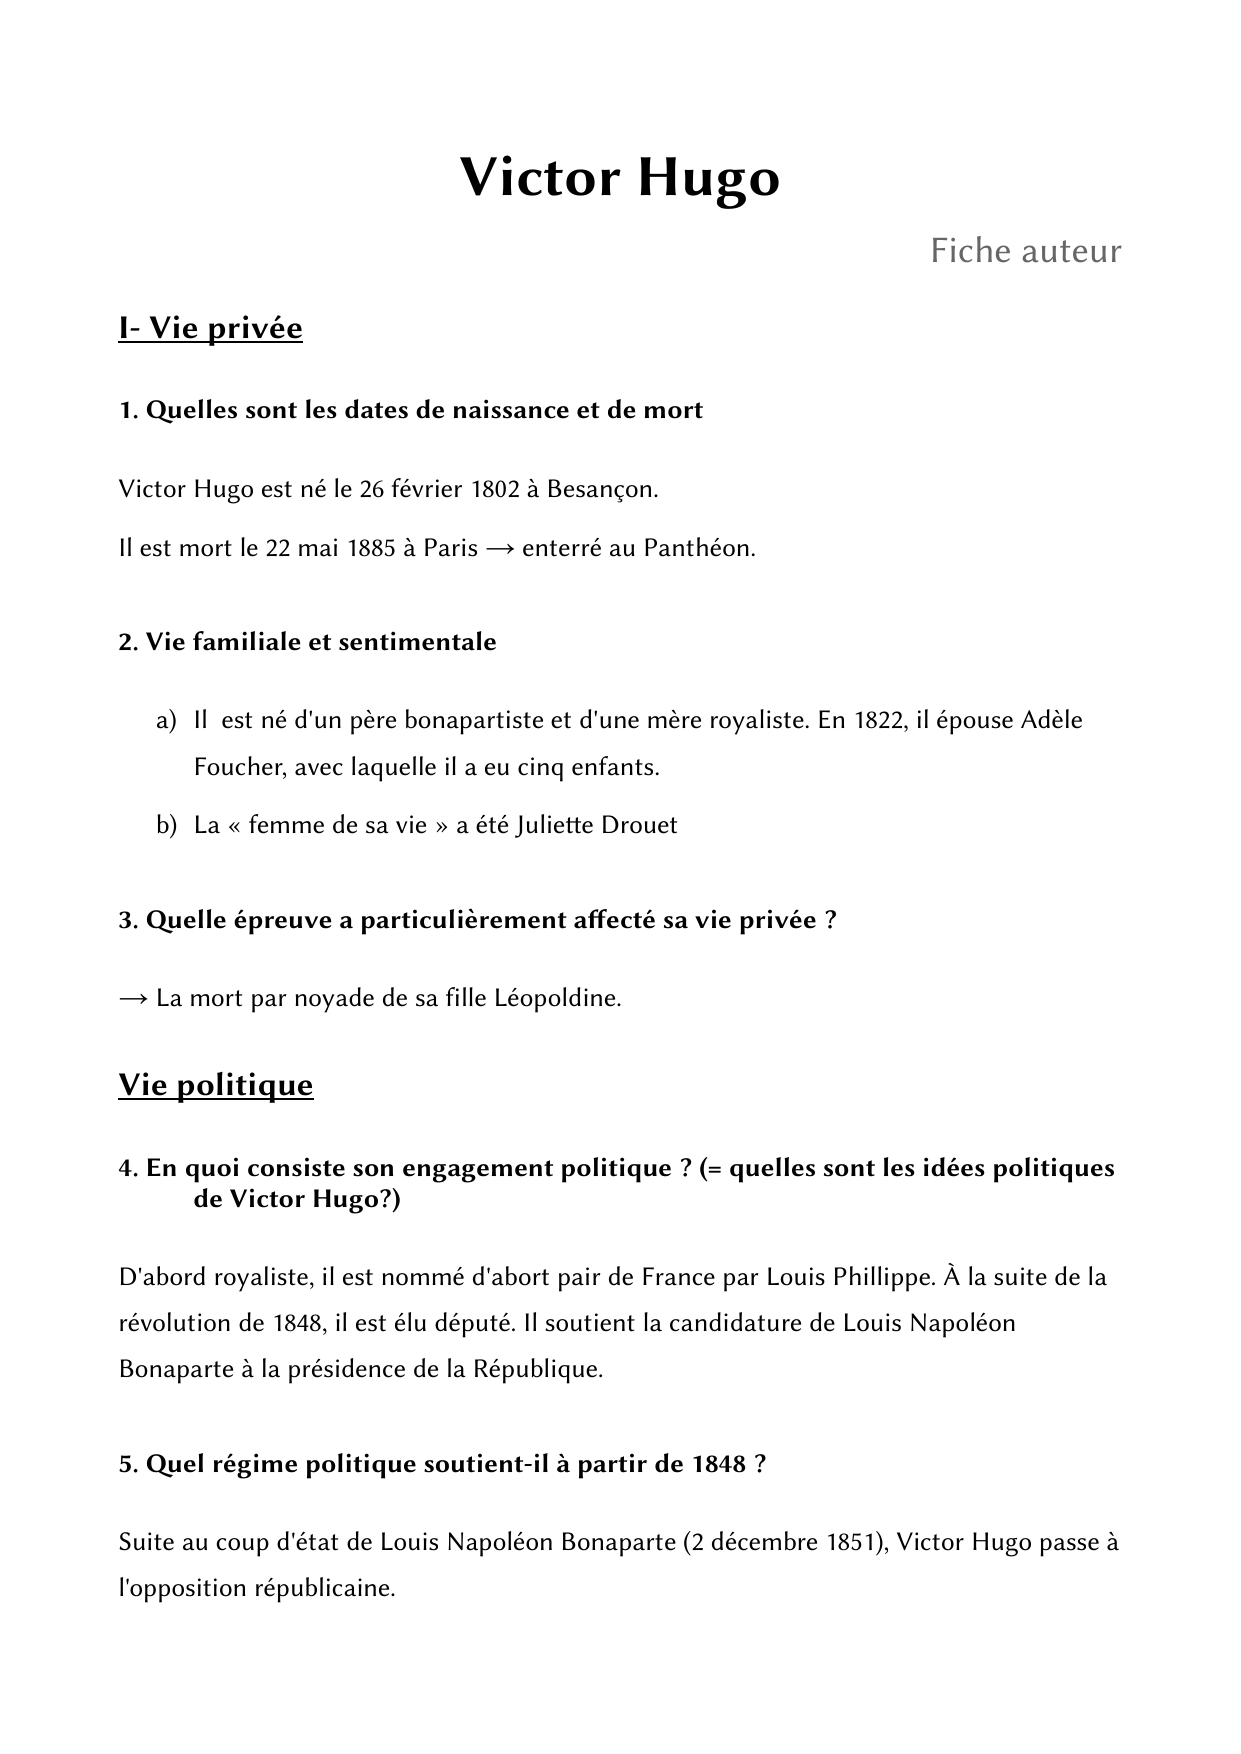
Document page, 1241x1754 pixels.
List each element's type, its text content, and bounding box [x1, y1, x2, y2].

subtitle 2. Vie familiale et sentimentale [118, 626, 1122, 657]
subtitle 5. Quel régime politique soutient-il à partir de 1848 ? [118, 1448, 1122, 1479]
text Suite au coup d'état de Louis Napoléon Bonaparte (2 décembre 1851), Victor Hugo passe à l'opposition républicaine. [118, 1526, 1122, 1603]
subtitle Fiche auteur [118, 228, 1122, 271]
list Il est né d'un père bonapartiste et d'une mère royaliste. En 1822, il épouse Adèle Foucher, avec laquelle il a eu cinq enfants. [156, 704, 1122, 782]
text D'abord royaliste, il est nommé d'abort pair de France par Louis Phillippe. À la suite de la révolution de 1848, il est élu député. Il soutient la candidature de Louis Napoléon Bonaparte à la présidence de la République. [118, 1261, 1122, 1384]
text Il est mort le 22 mai 1885 à Paris → enterré au Panthéon. [118, 532, 1122, 563]
text → La mort par noyade de sa fille Léopoldine. [118, 982, 1122, 1013]
subtitle 4. En quoi consiste son engagement politique ? (= quelles sont les idées politiques de Victor Hugo?) [118, 1152, 1122, 1214]
text Victor Hugo est né le 26 février 1802 à Besançon. [118, 473, 1122, 504]
subtitle I- Vie privée [118, 309, 1122, 347]
subtitle 3. Quelle épreuve a particulièrement affecté sa vie privée ? [118, 904, 1122, 935]
list La « femme de sa vie » a été Juliette Drouet [156, 809, 1122, 840]
title Victor Hugo [118, 143, 1122, 210]
subtitle Vie politique [118, 1066, 1122, 1104]
subtitle 1. Quelles sont les dates de naissance et de mort [118, 395, 1122, 426]
